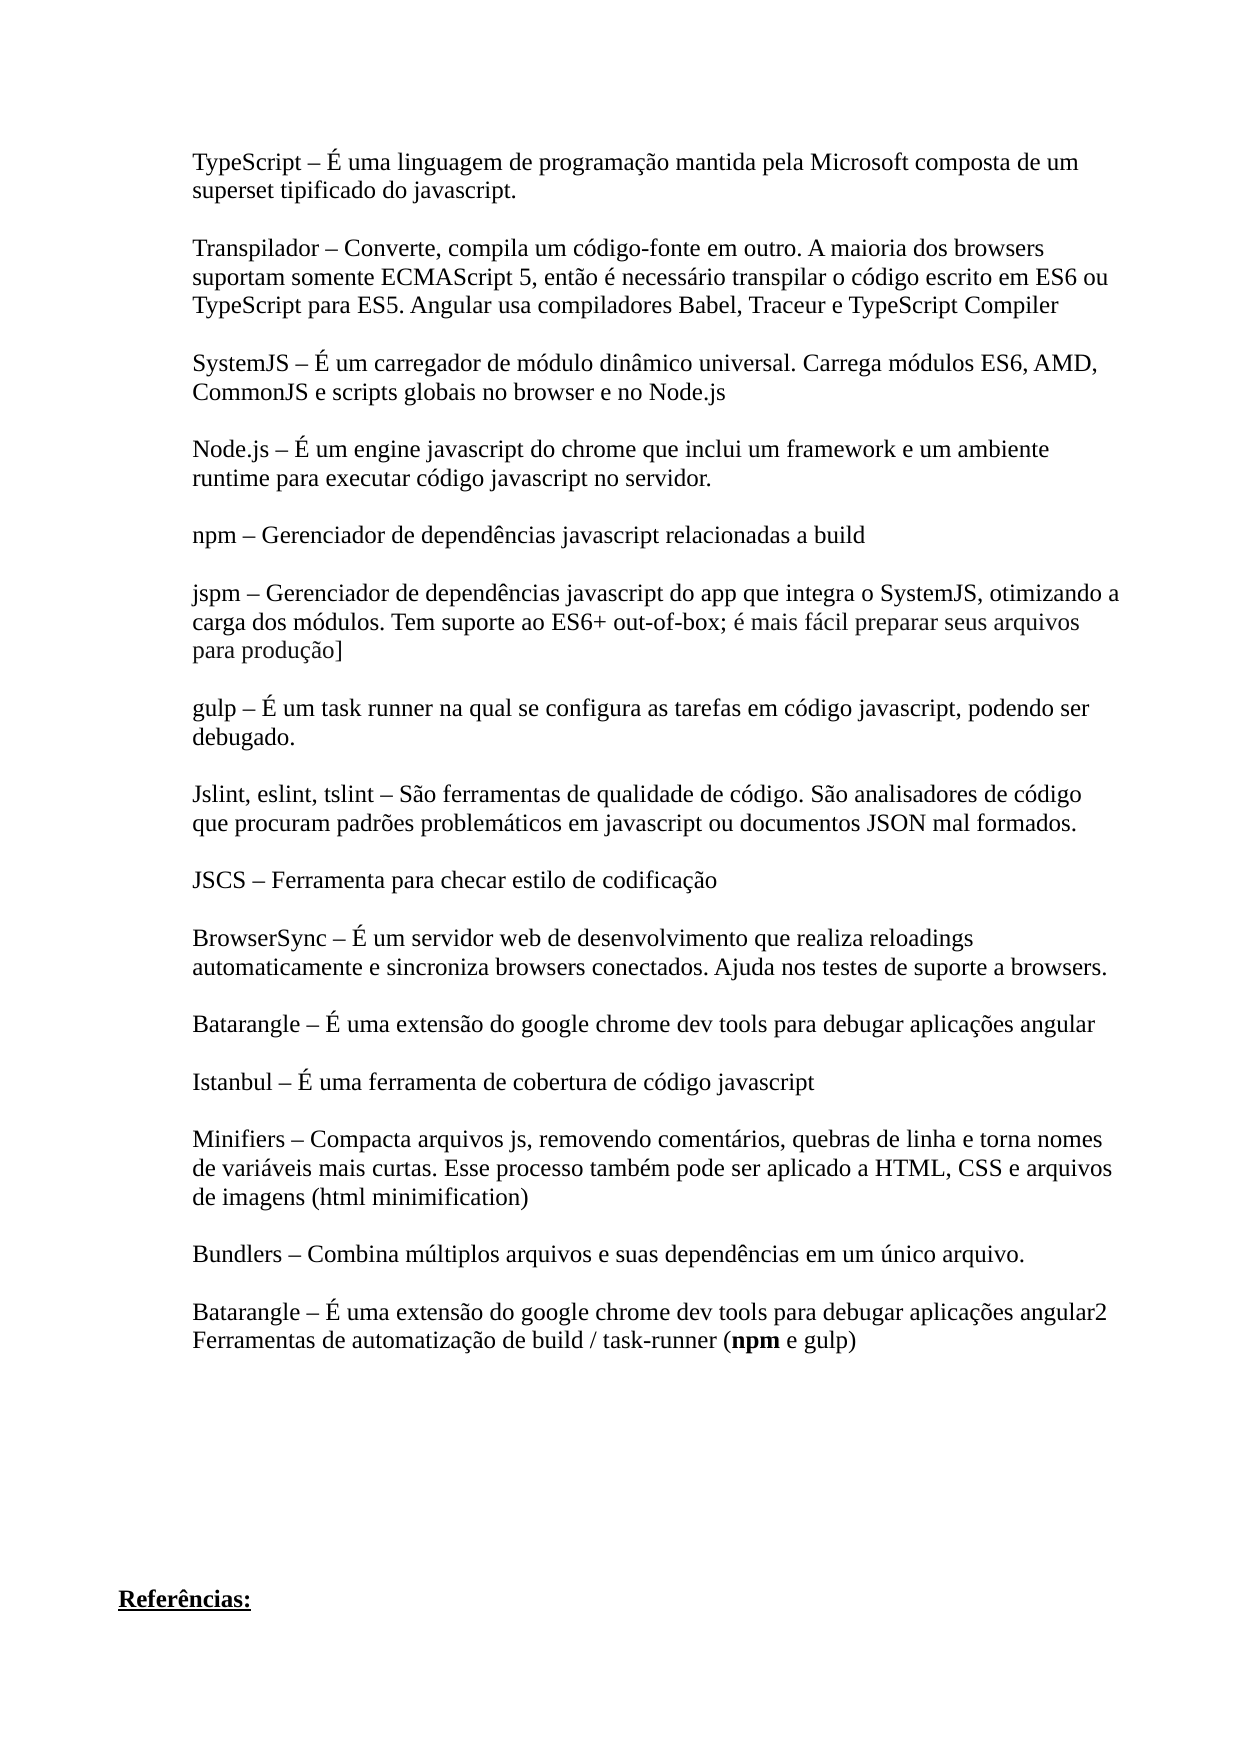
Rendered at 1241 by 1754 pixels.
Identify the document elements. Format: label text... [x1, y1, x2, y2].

text Referências: [118, 1584, 1122, 1613]
text jspm – Gerenciador de dependências javascript do app que integra o SystemJS, otimizando a carga dos módulos. Tem suporte ao ES6+ out-of-box; é mais fácil preparar seus arquivos para produção] [192, 578, 1122, 664]
text Batarangle – É uma extensão do google chrome dev tools para debugar aplicações angular [118, 1009, 1122, 1038]
text Bundlers – Combina múltiplos arquivos e suas dependências em um único arquivo. [192, 1239, 1122, 1268]
text Istanbul – É uma ferramenta de cobertura de código javascript [118, 1067, 1122, 1096]
text Node.js – É um engine javascript do chrome que inclui um framework e um ambiente runtime para executar código javascript no servidor. [192, 434, 1122, 492]
text Jslint, eslint, tslint – São ferramentas de qualidade de código. São analisadores de código que procuram padrões problemáticos em javascript ou documentos JSON mal formados. [192, 779, 1122, 837]
text SystemJS – É um carregador de módulo dinâmico universal. Carrega módulos ES6, AMD, CommonJS e scripts globais no browser e no Node.js [192, 348, 1122, 406]
text TypeScript – É uma linguagem de programação mantida pela Microsoft composta de um superset tipificado do javascript. [192, 147, 1122, 204]
text JSCS – Ferramenta para checar estilo de codificação [192, 866, 1122, 894]
text Ferramentas de automatização de build / task-runner (npm e gulp) [192, 1326, 1122, 1354]
text Transpilador – Converte, compila um código-fonte em outro. A maioria dos browsers suportam somente ECMAScript 5, então é necessário transpilar o código escrito em ES6 ou TypeScript para ES5. Angular usa compiladores Babel, Traceur e TypeScript Compiler [192, 233, 1122, 319]
text Batarangle – É uma extensão do google chrome dev tools para debugar aplicações angular2 [118, 1297, 1122, 1326]
text gulp – É um task runner na qual se configura as tarefas em código javascript, podendo ser debugado. [192, 693, 1122, 751]
text Minifiers – Compacta arquivos js, removendo comentários, quebras de linha e torna nomes de variáveis mais curtas. Esse processo também pode ser aplicado a HTML, CSS e arquivos de imagens (html minimification) [192, 1124, 1122, 1211]
text BrowserSync – É um servidor web de desenvolvimento que realiza reloadings automaticamente e sincroniza browsers conectados. Ajuda nos testes de suporte a browsers. [118, 923, 1122, 981]
text npm – Gerenciador de dependências javascript relacionadas a build [192, 521, 1122, 549]
